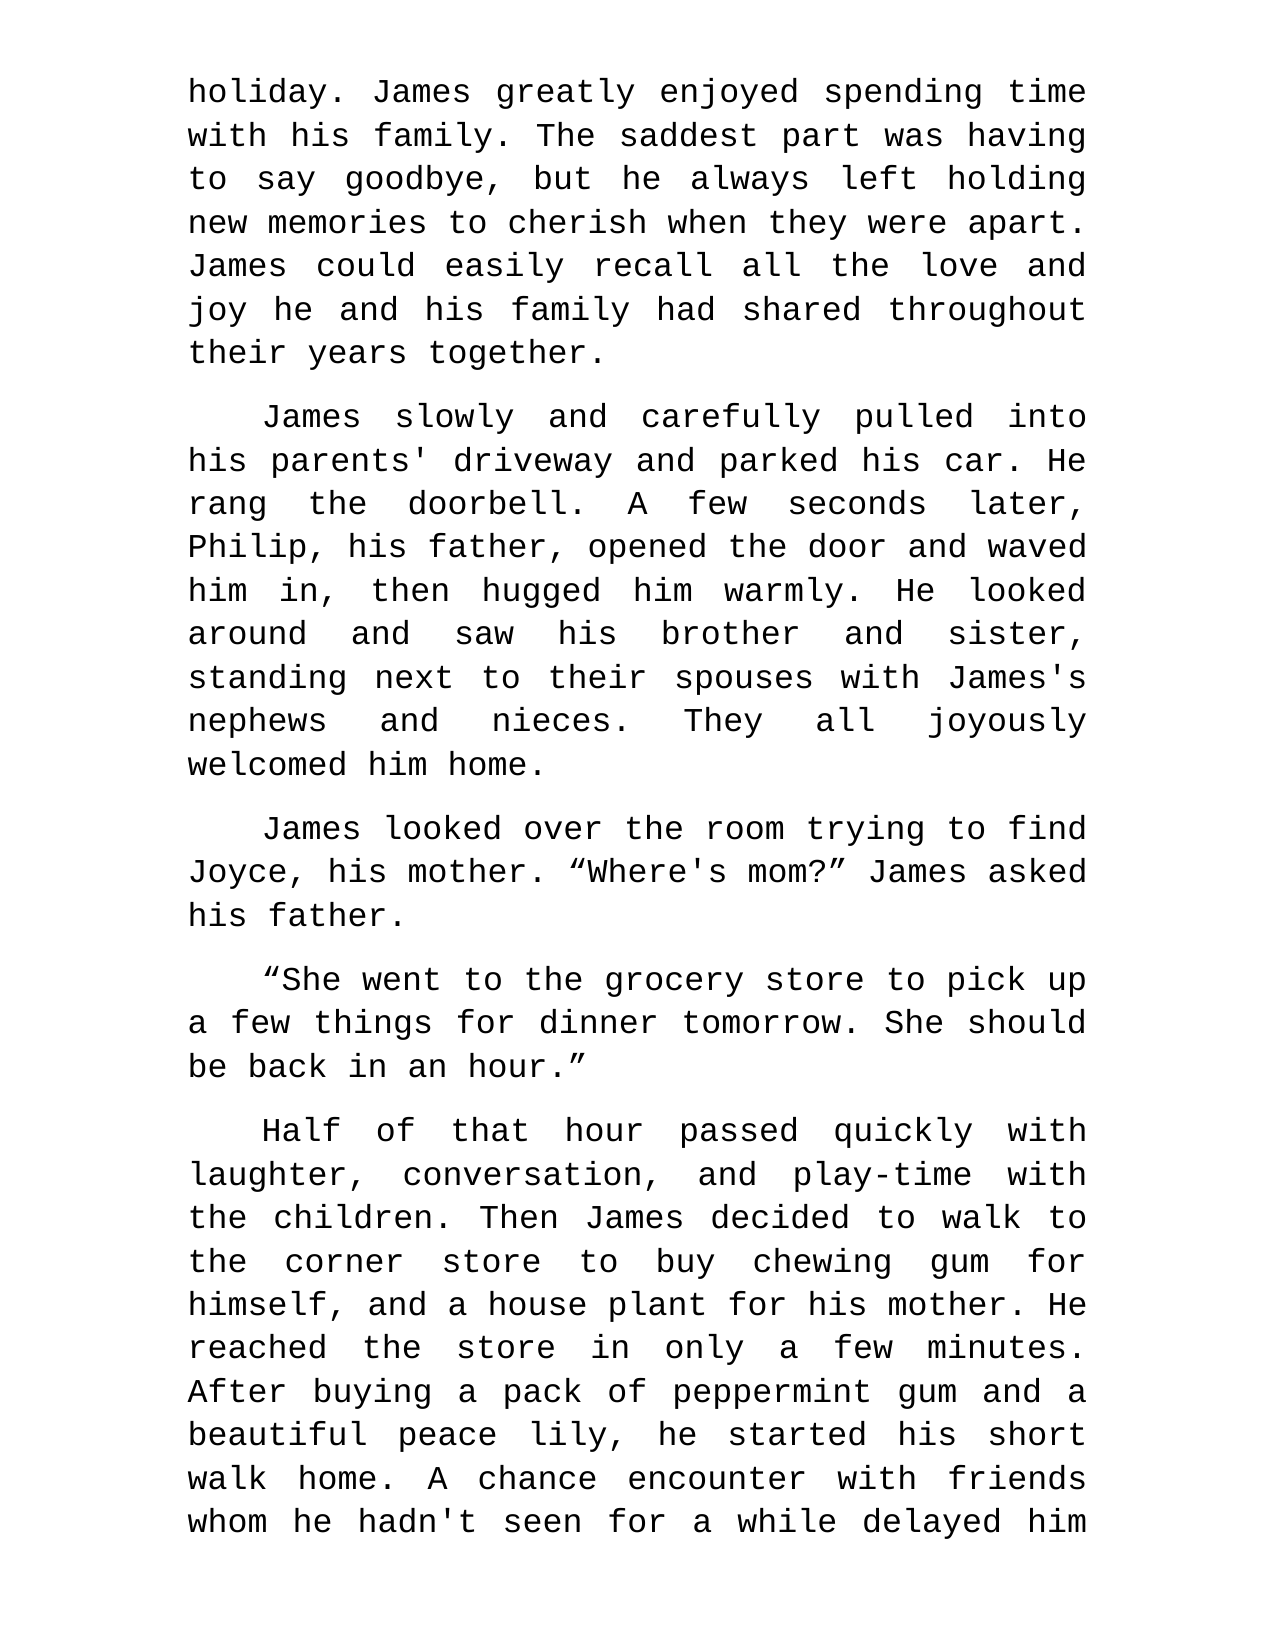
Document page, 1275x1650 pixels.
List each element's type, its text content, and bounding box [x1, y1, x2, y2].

text James looked over the room trying to find Joyce, his mother. “Where's mom?” James asked his father. [187, 812, 1087, 936]
text “She went to the grocery store to pick up a few things for dinner tomorrow. She should be back in an hour.” [187, 963, 1087, 1087]
text Half of that hour passed quickly with laughter, conversation, and play-time with the children. Then James decided to walk to the corner store to buy chewing gum for himself, and a house plant for his mother. He reached the store in only a few minutes. After buying a pack of peppermint gum and a beautiful peace lily, he started his short walk home. A chance encounter with friends whom he hadn't seen for a while delayed him [187, 1114, 1087, 1543]
text holiday. James greatly enjoyed spending time with his family. The saddest part was having to say goodbye, but he always left holding new memories to cherish when they were apart. James could easily recall all the love and joy he and his family had shared throughout their years together. [187, 75, 1087, 373]
text James slowly and carefully pulled into his parents' driveway and parked his car. He rang the doorbell. A few seconds later, Philip, his father, opened the door and waved him in, then hugged him warmly. He looked around and saw his brother and sister, standing next to their spouses with James's nephews and nieces. They all joyously welcomed him home. [187, 400, 1087, 785]
